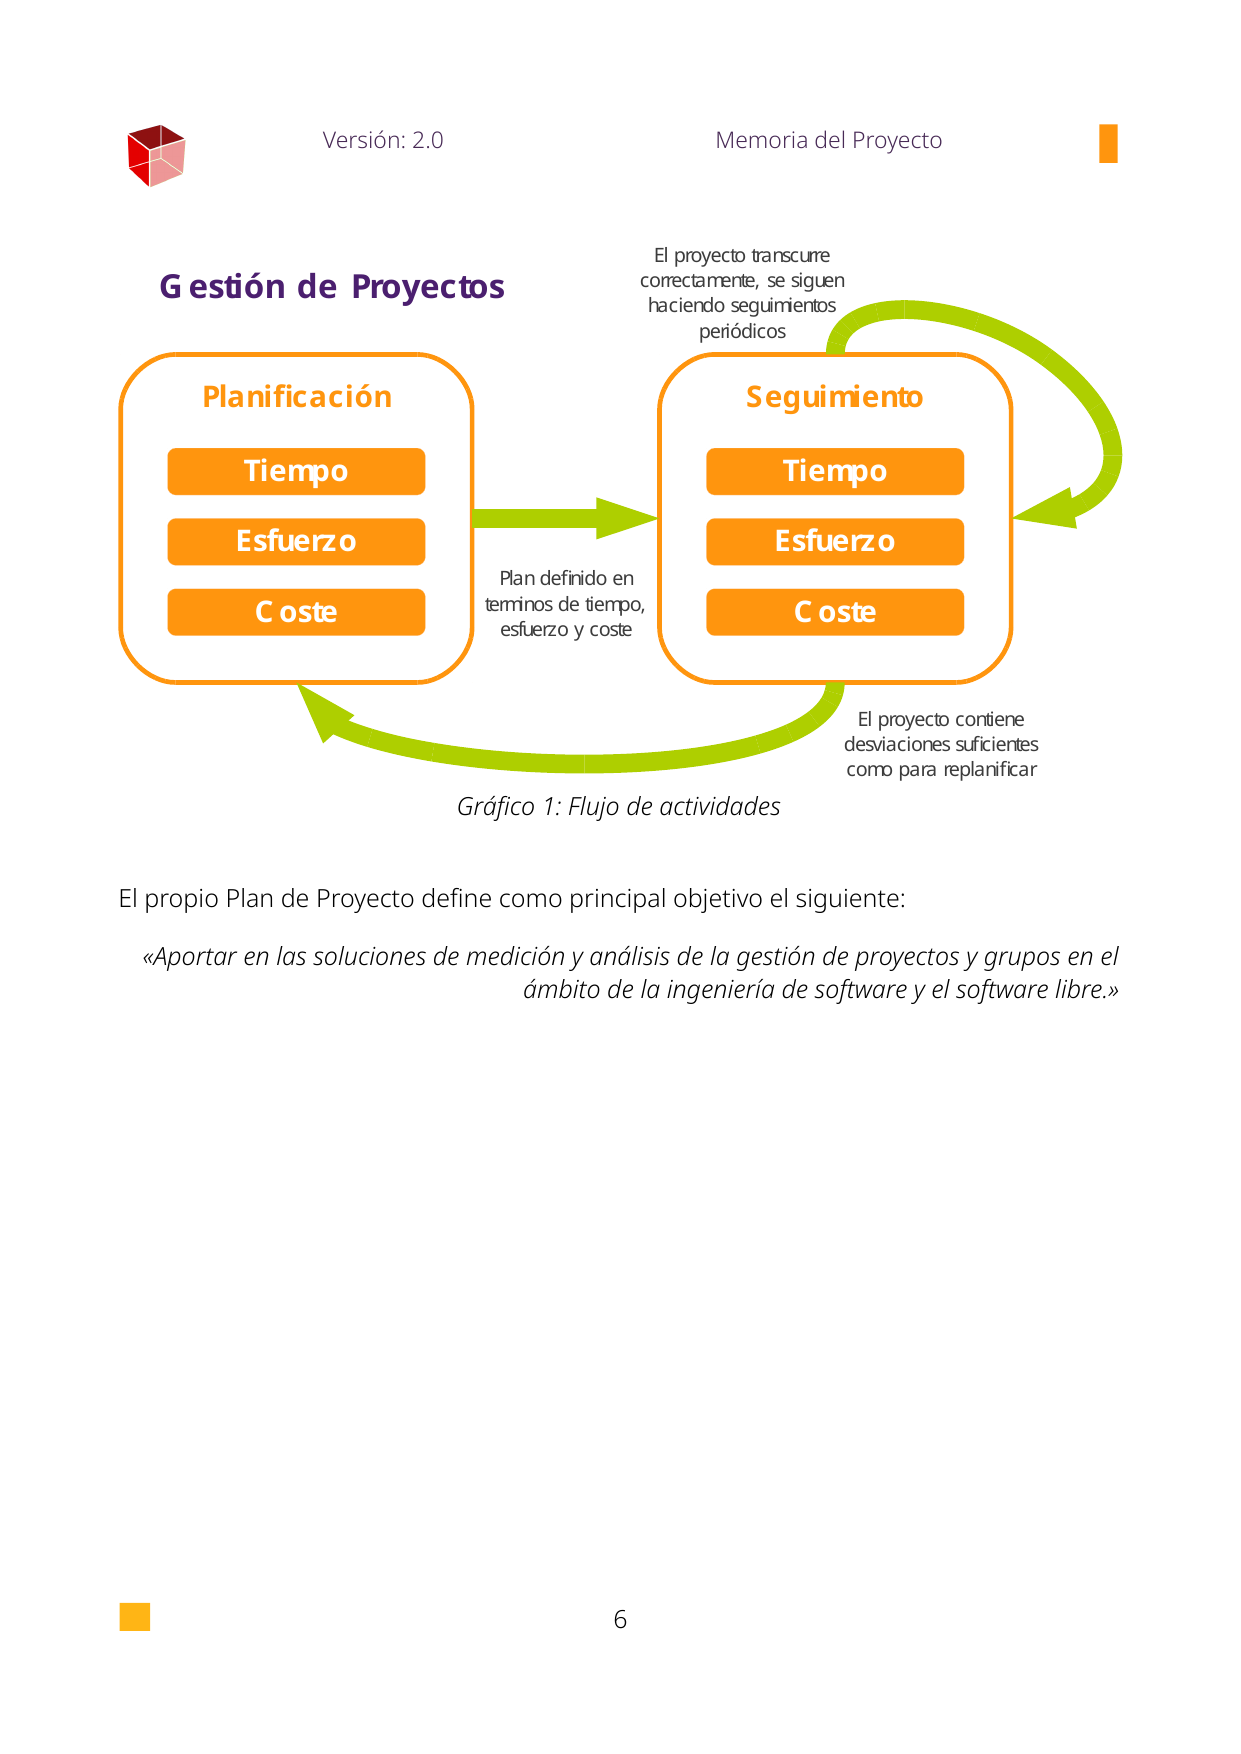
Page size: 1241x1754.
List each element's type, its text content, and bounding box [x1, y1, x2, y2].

text Gráfico 1: Flujo de actividades [124, 357, 469, 680]
picture [123, 123, 189, 189]
text Gráfico 1: Flujo de actividades [118, 468, 1122, 823]
text Gráfico 1: Flujo de actividades [118, 237, 1122, 517]
text «Aportar en las soluciones de medición y análisis de la gestión de proyectos y grupos en el ámbito de la ingeniería de software y el software libre.» [118, 938, 1122, 1006]
text Gráfico 1: Flujo de actividades [303, 520, 825, 754]
text Gráfico 1: Flujo de actividades [845, 319, 1103, 516]
text El propio Plan de Proyecto define como principal objetivo el siguiente: [118, 880, 1122, 914]
text Gráfico 1: Flujo de actividades [662, 357, 1008, 680]
